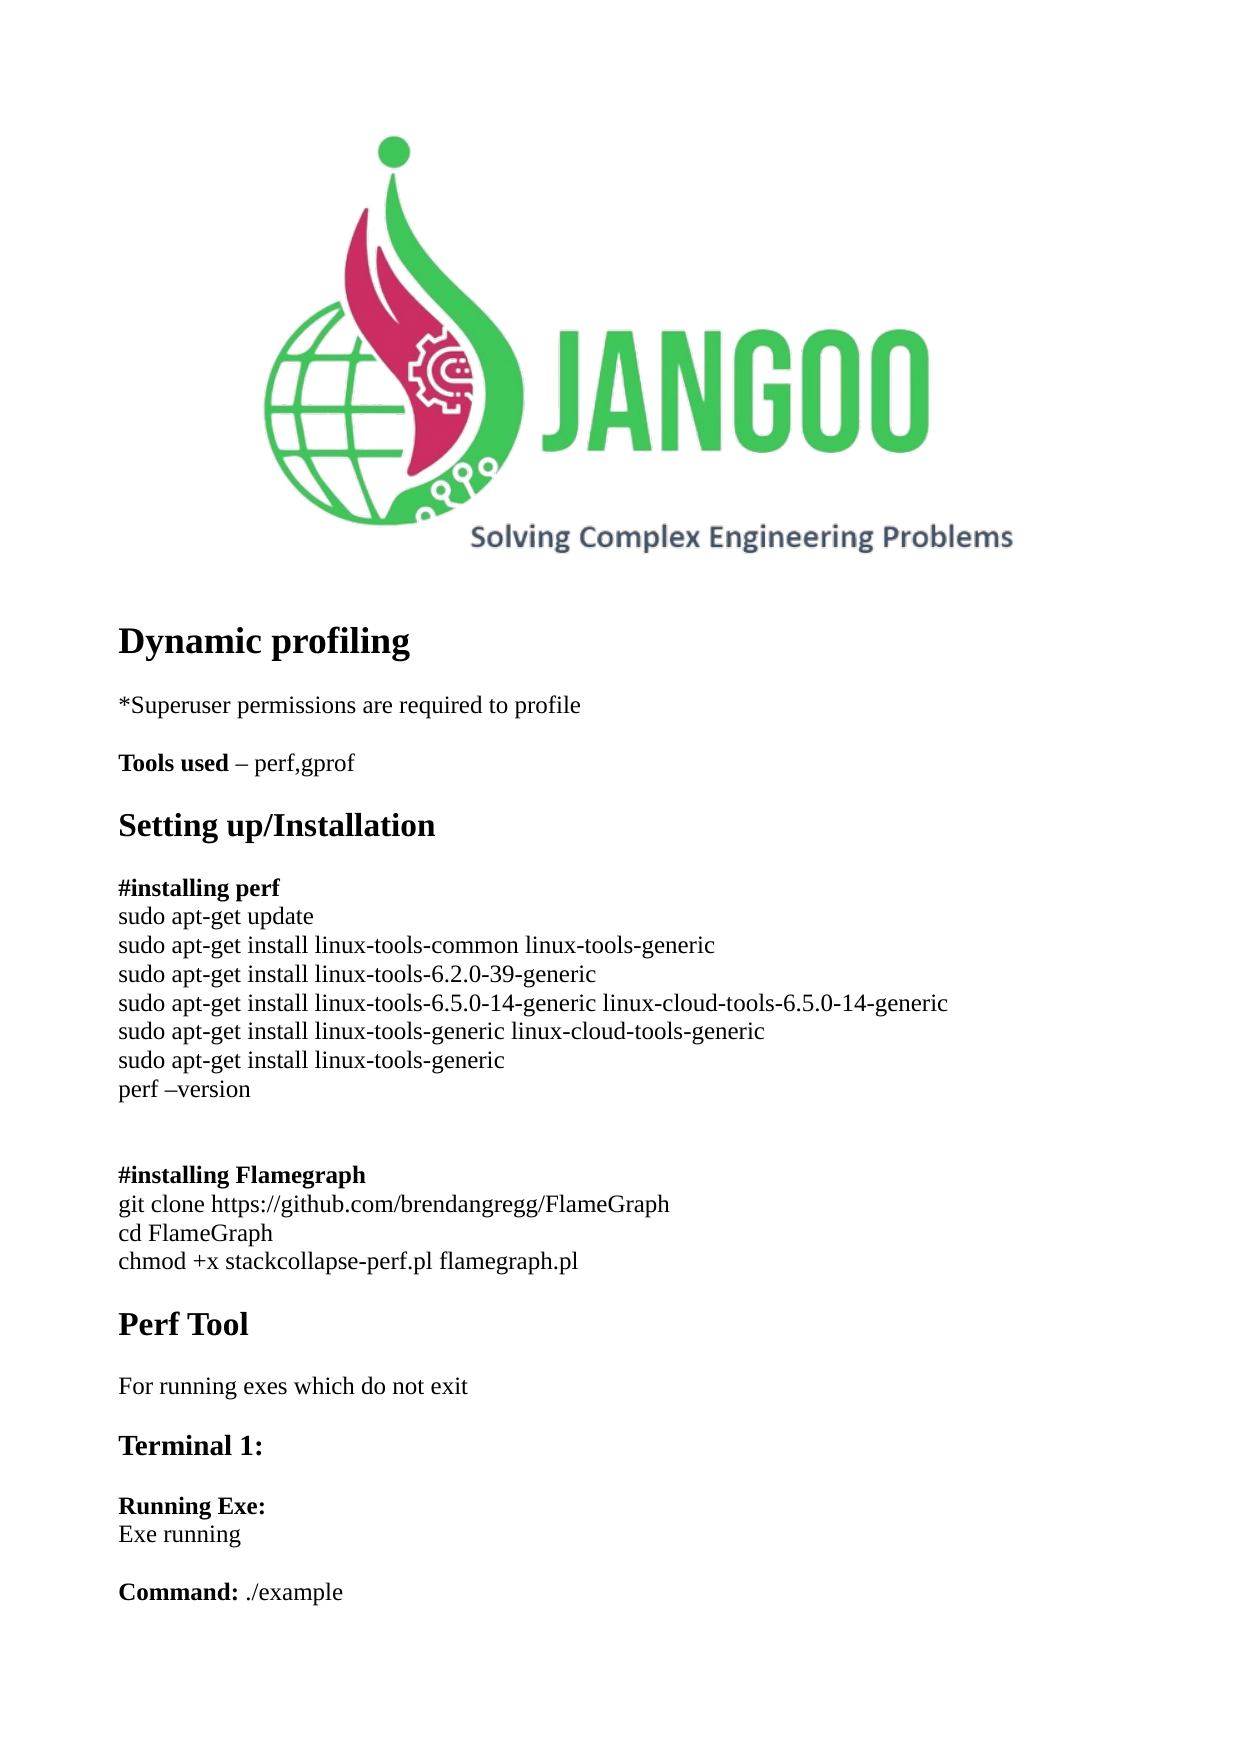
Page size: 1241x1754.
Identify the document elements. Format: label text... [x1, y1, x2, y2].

text Terminal 1: [118, 1428, 1122, 1462]
text sudo apt-get install linux-tools-generic [118, 1045, 1122, 1074]
text chmod +x stackcollapse-perf.pl flamegraph.pl [118, 1246, 1122, 1275]
text sudo apt-get update [118, 901, 1122, 930]
text Tools used – perf,gprof [118, 748, 1122, 777]
text *Superuser permissions are required to profile [118, 691, 1122, 719]
text perf –version [118, 1074, 1122, 1103]
text Command: ./example [118, 1577, 1122, 1606]
text Dynamic profiling [118, 619, 1122, 662]
text sudo apt-get install linux-tools-common linux-tools-generic [118, 930, 1122, 959]
text Exe running [118, 1519, 1122, 1548]
text sudo apt-get install linux-tools-6.2.0-39-generic [118, 959, 1122, 988]
text git clone https://github.com/brendangregg/FlameGraph [118, 1189, 1122, 1218]
text Setting up/Installation [118, 806, 1122, 844]
picture [193, 118, 1047, 576]
text Perf Tool [118, 1304, 1122, 1342]
text Running Exe: [118, 1491, 1122, 1519]
text sudo apt-get install linux-tools-6.5.0-14-generic linux-cloud-tools-6.5.0-14-generic [118, 988, 1122, 1016]
text sudo apt-get install linux-tools-generic linux-cloud-tools-generic [118, 1016, 1122, 1045]
text #installing perf [118, 873, 1122, 901]
text #installing Flamegraph [118, 1160, 1122, 1189]
text cd FlameGraph [118, 1218, 1122, 1246]
text For running exes which do not exit [118, 1371, 1122, 1428]
